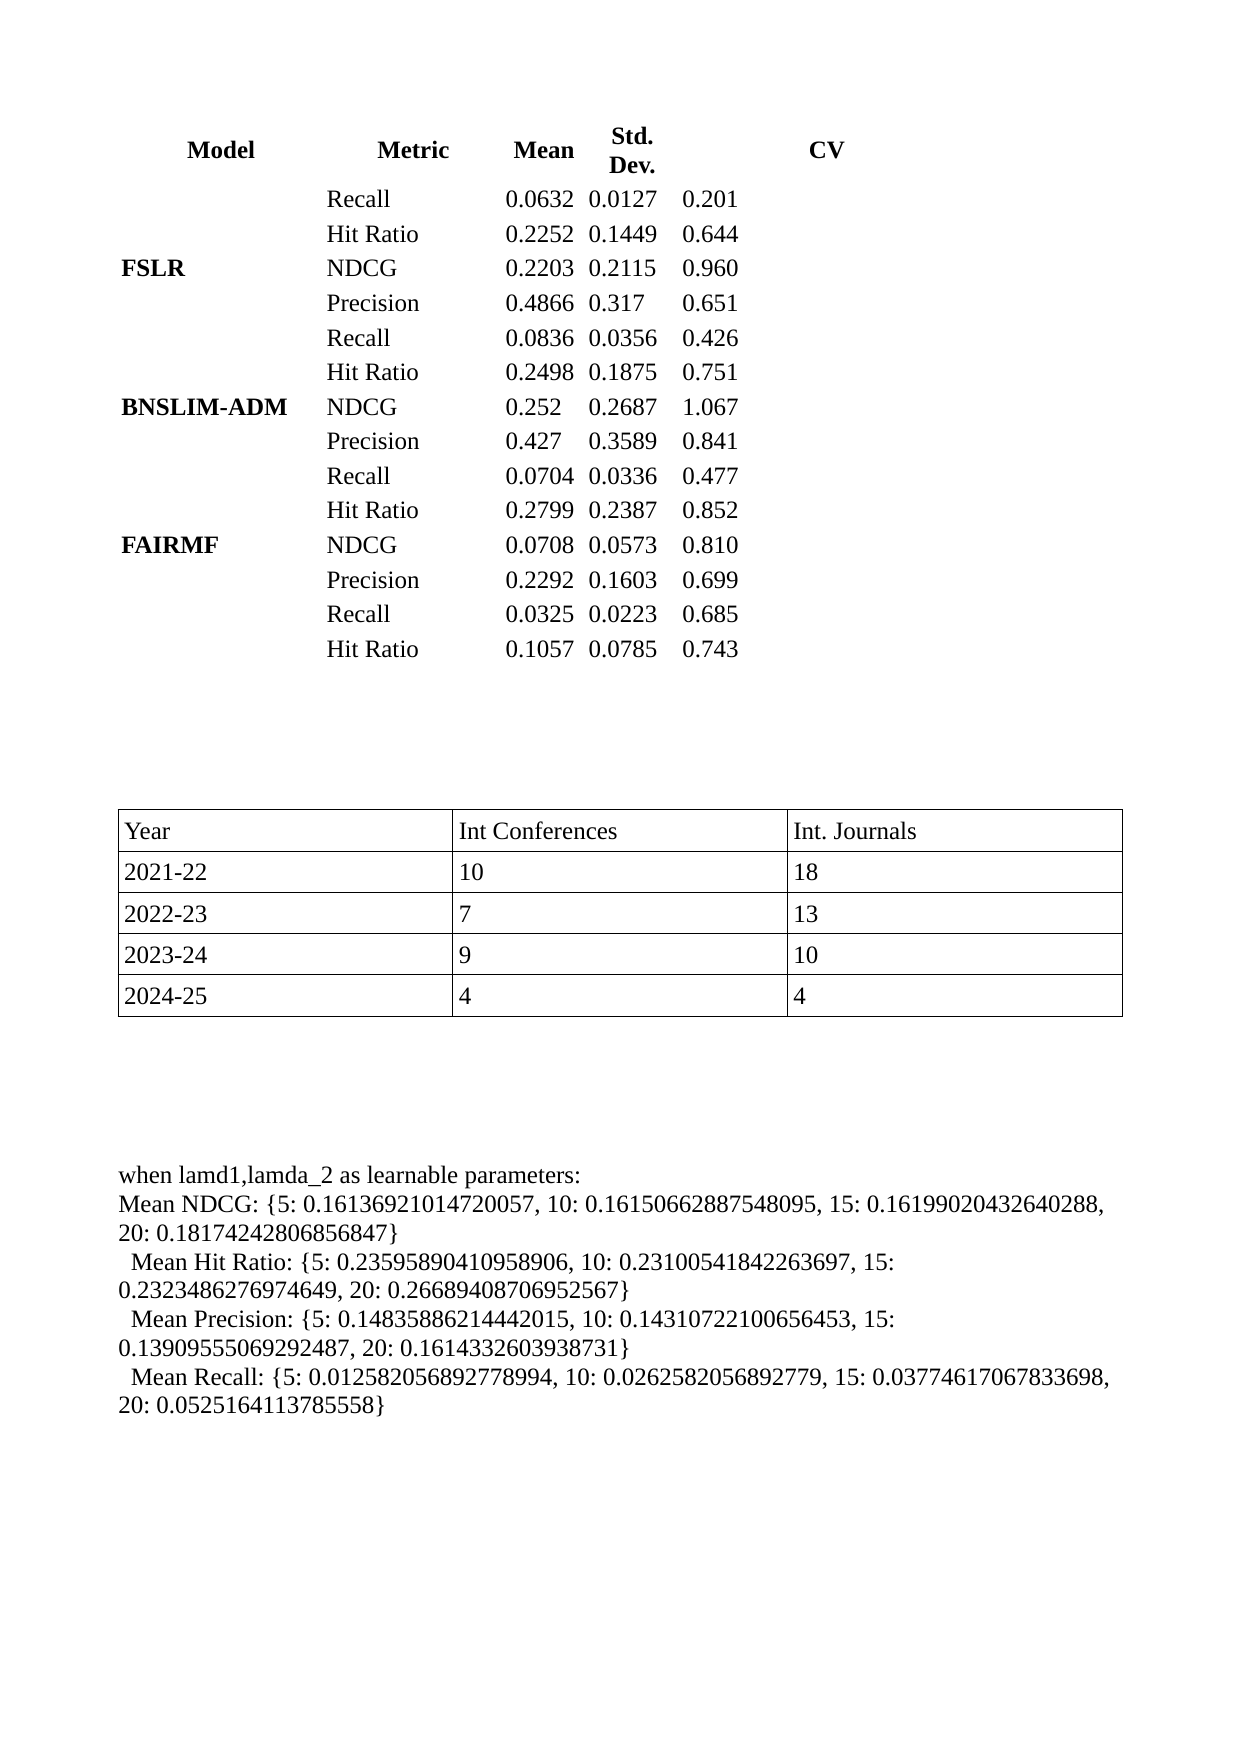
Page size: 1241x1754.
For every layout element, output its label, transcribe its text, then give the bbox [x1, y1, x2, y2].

table_cell [118, 320, 323, 354]
table_cell Recall [324, 181, 502, 216]
table_cell [118, 596, 323, 631]
table_cell [453, 1017, 787, 1045]
table_cell 0.1057 [503, 631, 585, 666]
table_cell 0.0356 [585, 320, 679, 354]
table_cell 4 [788, 975, 1122, 1016]
table_cell 0.4866 [503, 285, 585, 320]
table_header Metric [324, 118, 502, 181]
table_cell 0.477 [679, 458, 974, 493]
table_cell 10 [788, 934, 1122, 974]
table_cell 0.0632 [503, 181, 585, 216]
table_cell 0.2387 [585, 493, 679, 527]
table_header Std. Dev. [585, 118, 679, 181]
table_cell 0.2799 [503, 493, 585, 527]
table_header CV [679, 118, 974, 181]
table_cell 0.0325 [503, 596, 585, 631]
table_cell 0.0573 [585, 527, 679, 562]
table_cell 0.0708 [503, 527, 585, 562]
table_cell 0.2687 [585, 389, 679, 423]
table_cell 0.2203 [503, 251, 585, 285]
table_cell [118, 562, 323, 596]
table_cell 0.0785 [585, 631, 679, 666]
text Mean Hit Ratio: {5: 0.23595890410958906, 10: 0.23100541842263697, 15: 0.2323486276974649, 20: 0.26689408706952567} [118, 1247, 1122, 1304]
table_cell Hit Ratio [324, 354, 502, 389]
table_cell 1.067 [679, 389, 974, 423]
table_cell 0.960 [679, 251, 974, 285]
table_cell Hit Ratio [324, 493, 502, 527]
table_cell Recall [324, 596, 502, 631]
table_cell FAIRMF [118, 527, 323, 562]
table_header Model [118, 118, 323, 181]
table_cell 0.0704 [503, 458, 585, 493]
table_cell NDCG [324, 251, 502, 285]
table_cell [118, 354, 323, 389]
table_cell [788, 1017, 1122, 1045]
table_cell Hit Ratio [324, 631, 502, 666]
table_cell Hit Ratio [324, 216, 502, 251]
table_cell 0.1603 [585, 562, 679, 596]
table_cell 0.2292 [503, 562, 585, 596]
table_cell 0.751 [679, 354, 974, 389]
table_cell [118, 181, 323, 216]
table_cell 0.427 [503, 424, 585, 458]
table_cell 7 [453, 893, 787, 933]
table_cell 0.841 [679, 424, 974, 458]
table_cell 0.0223 [585, 596, 679, 631]
table_cell 10 [453, 852, 787, 892]
table_cell Recall [324, 458, 502, 493]
table_cell 0.0336 [585, 458, 679, 493]
table_cell NDCG [324, 389, 502, 423]
table_cell [118, 493, 323, 527]
text Mean Recall: {5: 0.012582056892778994, 10: 0.0262582056892779, 15: 0.03774617067833698, 20: 0.0525164113785558} [118, 1362, 1122, 1419]
table_cell 2021-22 [119, 852, 452, 892]
table_cell [118, 458, 323, 493]
table_cell 0.2498 [503, 354, 585, 389]
table_cell 0.2252 [503, 216, 585, 251]
table_cell Precision [324, 285, 502, 320]
table_cell 0.699 [679, 562, 974, 596]
table_cell 18 [788, 852, 1122, 892]
table_cell [118, 285, 323, 320]
table_cell 0.426 [679, 320, 974, 354]
table_cell [118, 424, 323, 458]
table_cell NDCG [324, 527, 502, 562]
table_cell [118, 1017, 453, 1045]
table_cell Recall [324, 320, 502, 354]
table_cell 2024-25 [119, 975, 452, 1016]
table_cell BNSLIM-ADM [118, 389, 323, 423]
table_header Int. Journals [788, 810, 1122, 851]
table_cell 9 [453, 934, 787, 974]
table_cell 0.685 [679, 596, 974, 631]
table_cell 0.644 [679, 216, 974, 251]
text Mean Precision: {5: 0.14835886214442015, 10: 0.14310722100656453, 15: 0.13909555069292487, 20: 0.1614332603938731} [118, 1304, 1122, 1362]
table_cell 4 [453, 975, 787, 1016]
table_cell Precision [324, 562, 502, 596]
table_cell [118, 631, 323, 666]
table_cell [118, 216, 323, 251]
table_cell 0.1875 [585, 354, 679, 389]
table_cell 0.810 [679, 527, 974, 562]
text Mean NDCG: {5: 0.16136921014720057, 10: 0.16150662887548095, 15: 0.16199020432640288, 20: 0.18174242806856847} [118, 1189, 1122, 1247]
table_cell 2023-24 [119, 934, 452, 974]
table_cell 0.743 [679, 631, 974, 666]
table_header Year [119, 810, 452, 851]
table_cell 0.1449 [585, 216, 679, 251]
table_header Int Conferences [453, 810, 787, 851]
table_cell 2022-23 [119, 893, 452, 933]
table_cell 0.201 [679, 181, 974, 216]
table_cell 0.317 [585, 285, 679, 320]
table_header Mean [503, 118, 585, 181]
text when lamd1,lamda_2 as learnable parameters: [118, 1160, 1122, 1189]
table_cell 0.852 [679, 493, 974, 527]
table_cell 0.252 [503, 389, 585, 423]
table_cell 0.3589 [585, 424, 679, 458]
table_cell 0.0127 [585, 181, 679, 216]
table_cell 0.651 [679, 285, 974, 320]
table_cell Precision [324, 424, 502, 458]
table_cell 13 [788, 893, 1122, 933]
table_cell 0.2115 [585, 251, 679, 285]
table_cell FSLR [118, 251, 323, 285]
table_cell 0.0836 [503, 320, 585, 354]
